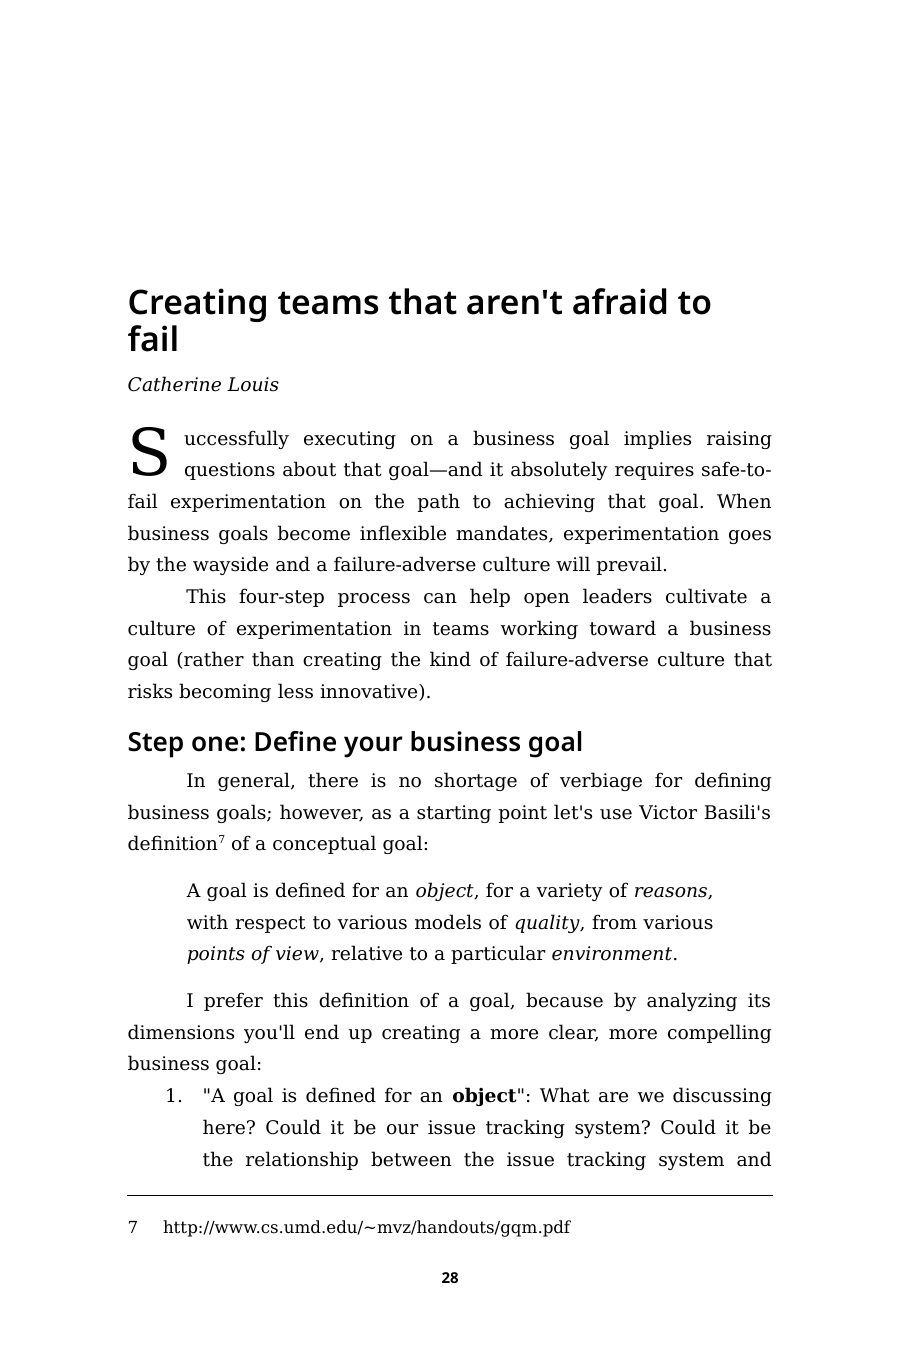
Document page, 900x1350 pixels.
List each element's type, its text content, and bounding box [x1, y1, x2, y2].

text Catherine Louis [127, 373, 772, 395]
text I prefer this definition of a goal, because by analyzing its dimensions you'll end up creating a more clear, more compelling business goal: [127, 990, 772, 1075]
text In general, there is no shortage of verbiage for defining business goals; however, as a starting point let's use Victor Basili's definition of a conceptual goal: [127, 770, 772, 855]
subtitle Step one: Define your business goal [127, 728, 772, 758]
list "A goal is defined for an object": What are we discussing here? Could it be our issue tracking system? Could it be the relationship between the issue tracking system and [165, 1085, 772, 1170]
subtitle Creating teams that aren't afraid to fail [127, 283, 772, 362]
text http://www.cs.umd.edu/~mvz/handouts/gqm.pdf [127, 1218, 772, 1237]
text This four-step process can help open leaders cultivate a culture of experimentation in teams working toward a business goal (rather than creating the kind of failure-adverse culture that risks becoming less innovative). [127, 586, 772, 703]
text Successfully executing on a business goal implies raising questions about that goal—and it absolutely requires safe-to-fail experimentation on the path to achieving that goal. When business goals become inflexible mandates, experimentation goes by the wayside and a failure-adverse culture will prevail. [127, 428, 772, 576]
text A goal is defined for an object, for a variety of reasons, with respect to various models of quality, from various points of view, relative to a particular environment. [187, 880, 713, 965]
